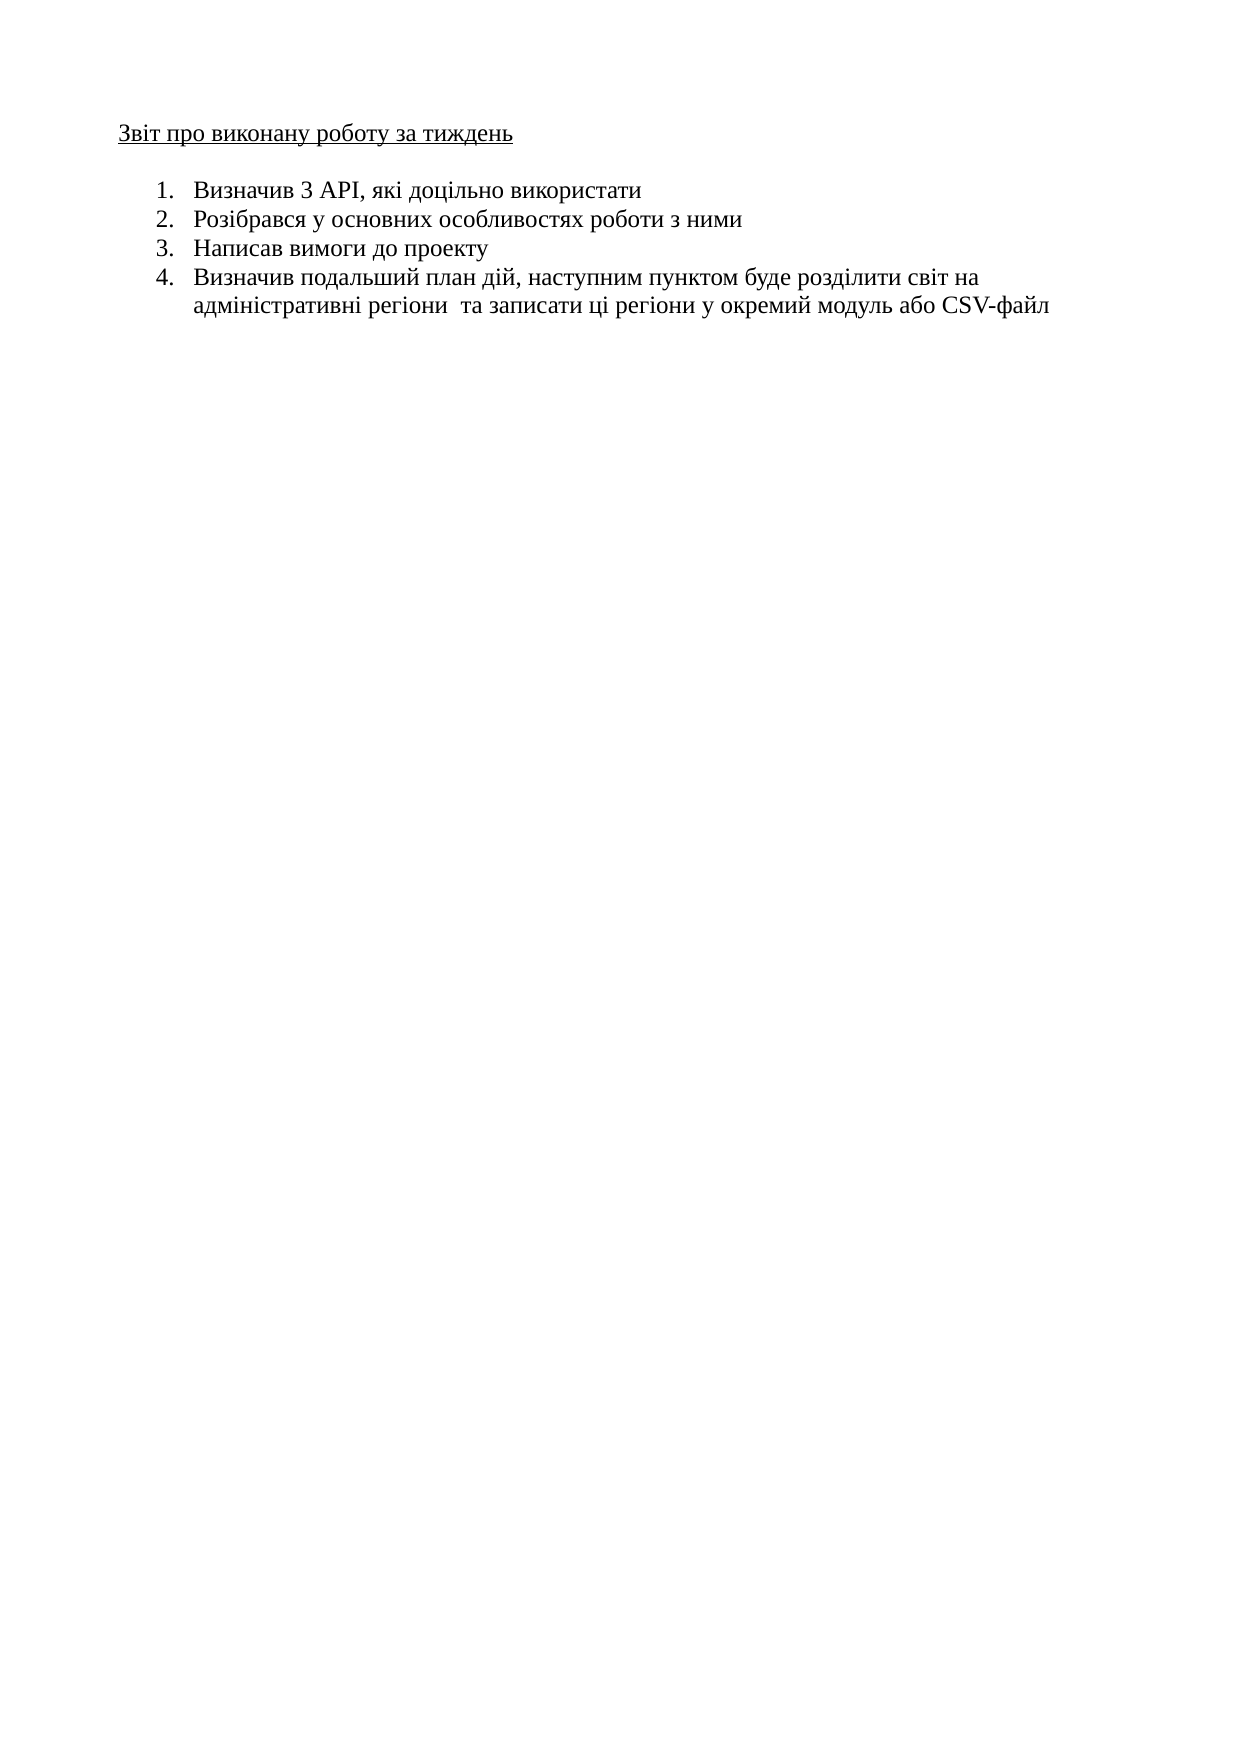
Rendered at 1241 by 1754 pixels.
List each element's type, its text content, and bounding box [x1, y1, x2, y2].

list Написав вимоги до проекту [156, 233, 1122, 262]
list Визначив подальший план дій, наступним пунктом буде розділити світ на адміністративні регіони та записати ці регіони у окремий модуль або CSV-файл [156, 262, 1122, 319]
text Звіт про виконану роботу за тиждень [118, 118, 1122, 147]
list Розібрався у основних особливостях роботи з ними [156, 204, 1122, 233]
list Визначив 3 API, які доцільно використати [156, 176, 1122, 204]
